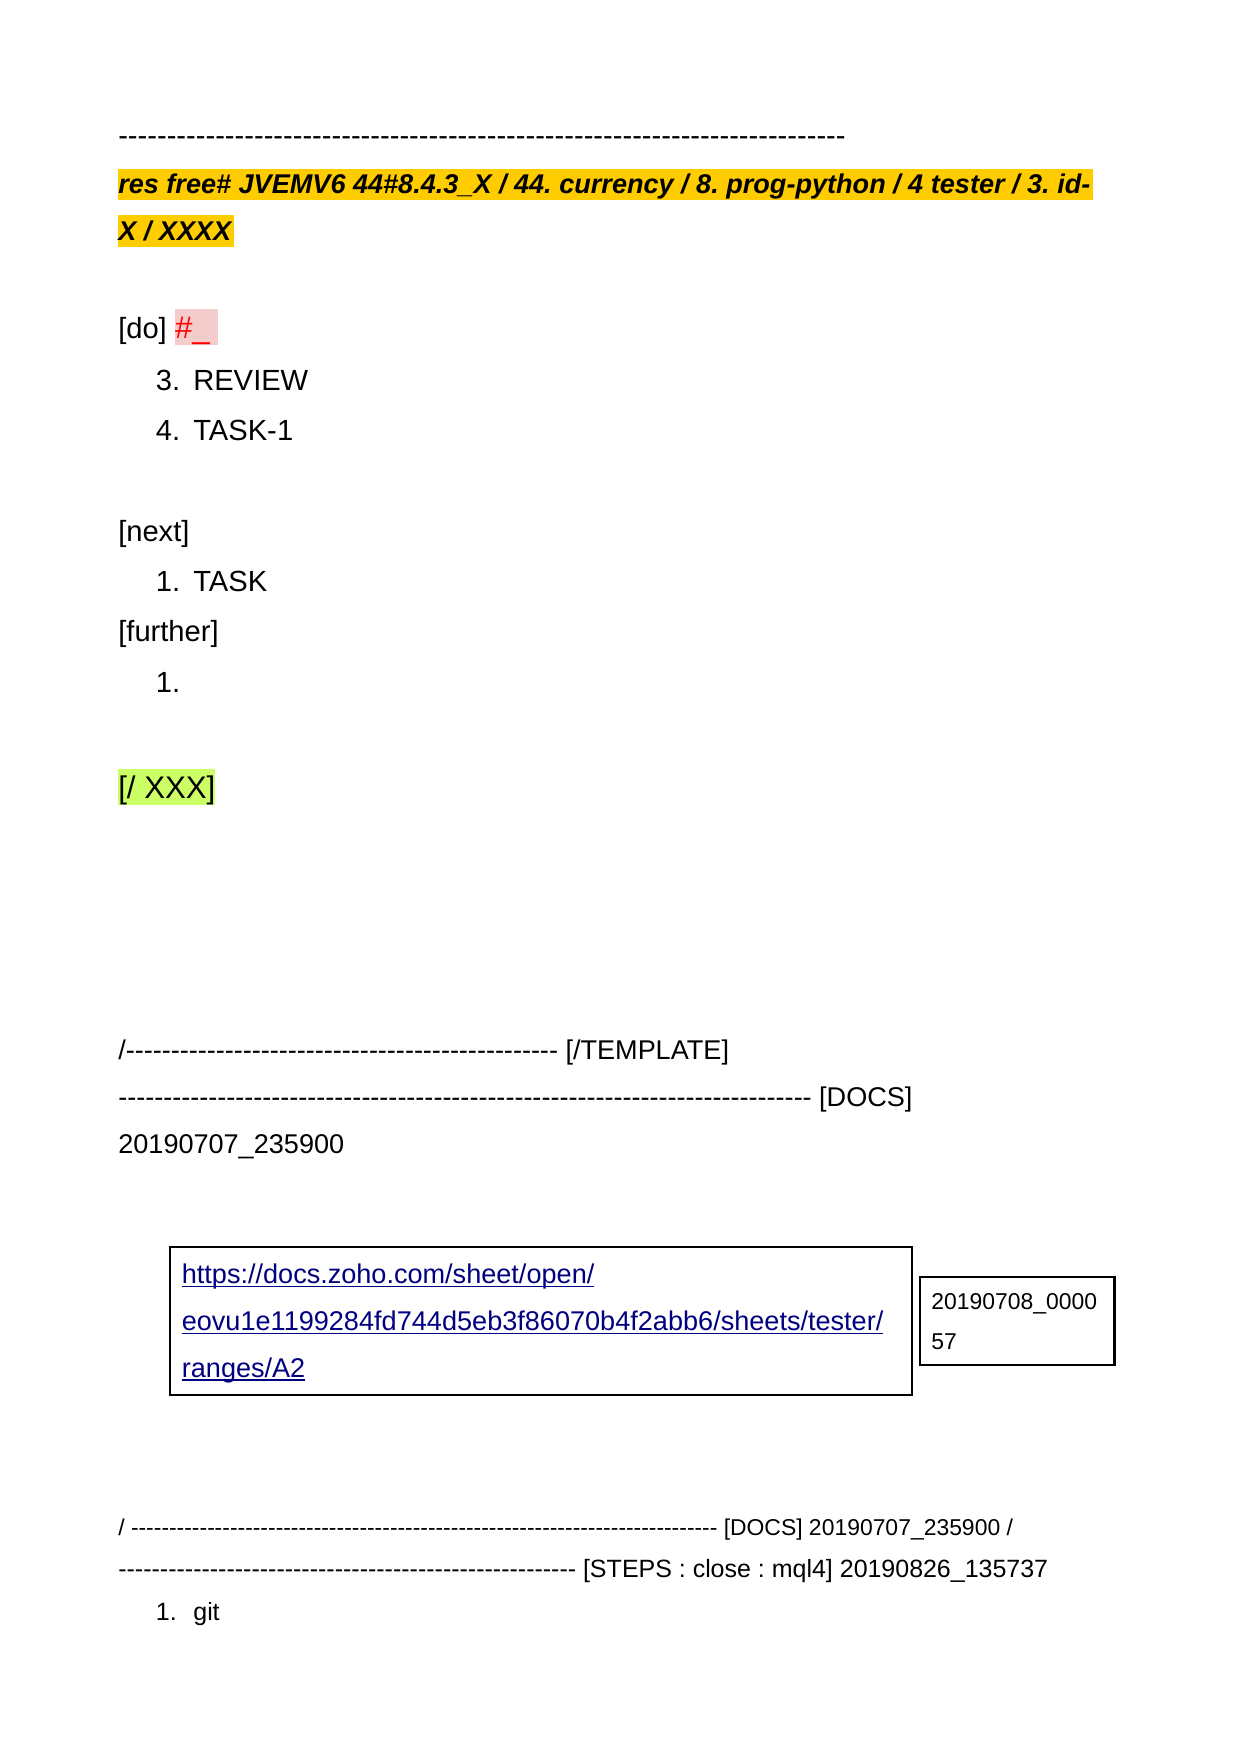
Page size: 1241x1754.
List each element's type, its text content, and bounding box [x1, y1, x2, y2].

text ------------------------------------------------------- [STEPS : close : mql4] 20190826_135737 [118, 1554, 1122, 1582]
text [further] [118, 614, 1122, 648]
list TASK [156, 564, 1122, 598]
text /------------------------------------------------ [/TEMPLATE] [118, 1034, 1122, 1066]
text [next] [118, 514, 1122, 547]
text [/ XXX] [118, 715, 1122, 805]
table_header https://docs.zoho.com/sheet/open/eovu1e1199284fd744d5eb3f86070b4f2abb6/sheets/tester/ranges/A2 [166, 1218, 916, 1424]
list TASK-1 [156, 413, 1122, 447]
table_cell [916, 1424, 1118, 1458]
text / ----------------------------------------------------------------------------- [DOCS] 20190707_235900 / [118, 1514, 1122, 1541]
table_header 20190708_000057 [916, 1218, 1118, 1424]
list git [156, 1597, 1122, 1626]
text ----------------------------------------------------------------------------- [DOCS] 20190707_235900 [118, 1081, 1122, 1159]
table_header [118, 1218, 166, 1424]
table_cell [166, 1424, 916, 1458]
list REVIEW [156, 363, 1122, 396]
text [do] #_ [118, 309, 1122, 345]
text res free# JVEMV6 44#8.4.3_X / 44. currency / 8. prog-python / 4 tester / 3. id-X / XXXX [118, 168, 1122, 247]
text --------------------------------------------------------------------------- [118, 118, 1122, 152]
table_cell [118, 1424, 166, 1458]
